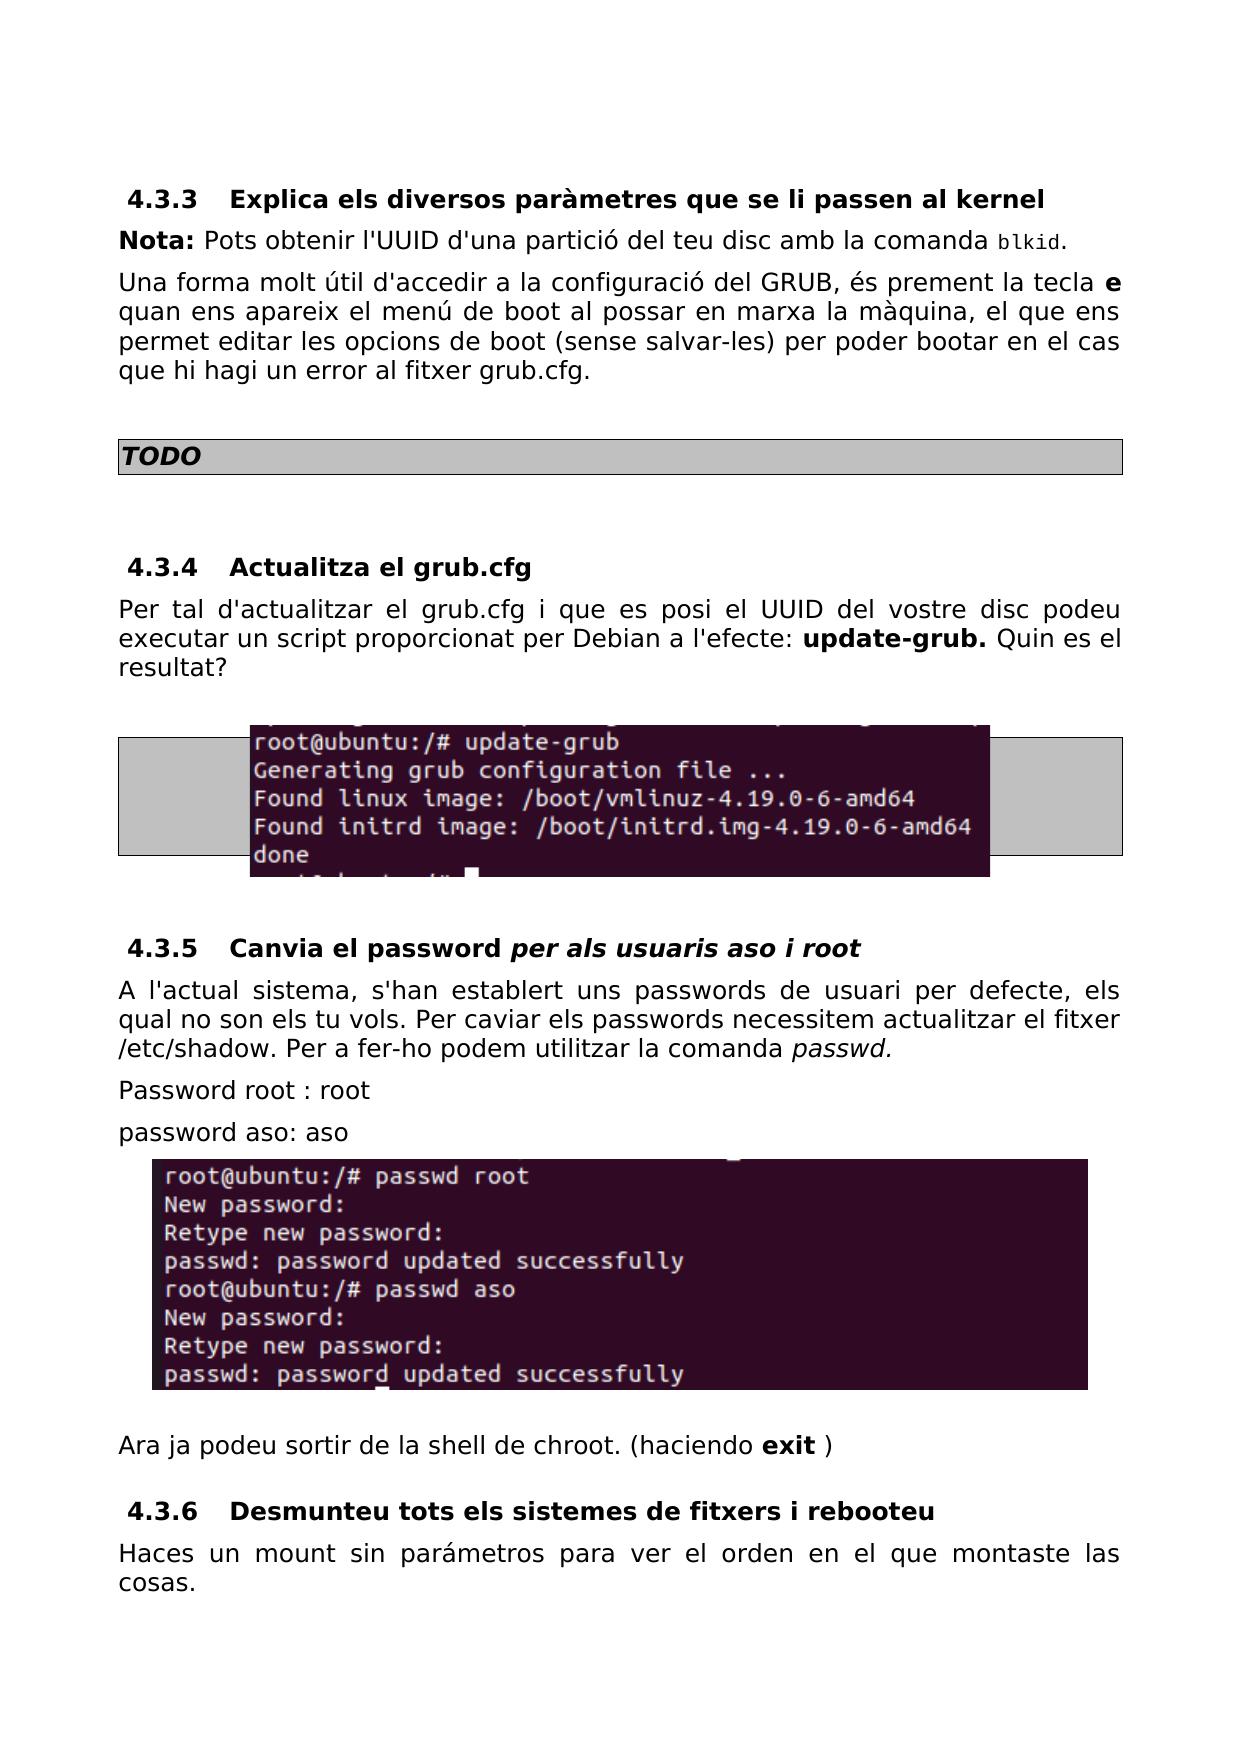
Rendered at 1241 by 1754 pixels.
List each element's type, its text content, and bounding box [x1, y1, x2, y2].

text Una forma molt útil d'accedir a la configuració del GRUB, és prement la tecla e quan ens apareix el menú de boot al possar en marxa la màquina, el que ens permet editar les opcions de boot (sense salvar-les) per poder bootar en el cas que hi hagi un error al fitxer grub.cfg. [118, 268, 1122, 385]
subtitle Explica els diversos paràmetres que se li passen al kernel [118, 185, 1122, 214]
text A l'actual sistema, s'han establert uns passwords de usuari per defecte, els qual no son els tu vols. Per caviar els passwords necessitem actualitzar el fitxer /etc/shadow. Per a fer-ho podem utilitzar la comanda passwd. [118, 976, 1122, 1064]
subtitle Canvia el password per als usuaris aso i root [118, 935, 1122, 964]
text Password root : root [118, 1076, 1122, 1106]
text Per tal d'actualitzar el grub.cfg i que es posi el UUID del vostre disc podeu executar un script proporcionat per Debian a l'efecte: update-grub. Quin es el resultat? [118, 595, 1122, 683]
picture [152, 1159, 1088, 1390]
text password aso: aso [118, 1118, 1122, 1147]
subtitle Desmunteu tots els sistemes de fitxers i rebooteu [118, 1498, 1122, 1527]
text Ara ja podeu sortir de la shell de chroot. (haciendo exit ) [118, 1431, 1122, 1460]
text Haces un mount sin parámetros para ver el orden en el que montaste las cosas. [118, 1539, 1122, 1598]
text Nota: Pots obtenir l'UUID d'una partició del teu disc amb la comanda blkid. [118, 226, 1122, 256]
subtitle Actualitza el grub.cfg [118, 554, 1122, 583]
picture [249, 725, 991, 877]
text TODO [119, 440, 1122, 474]
